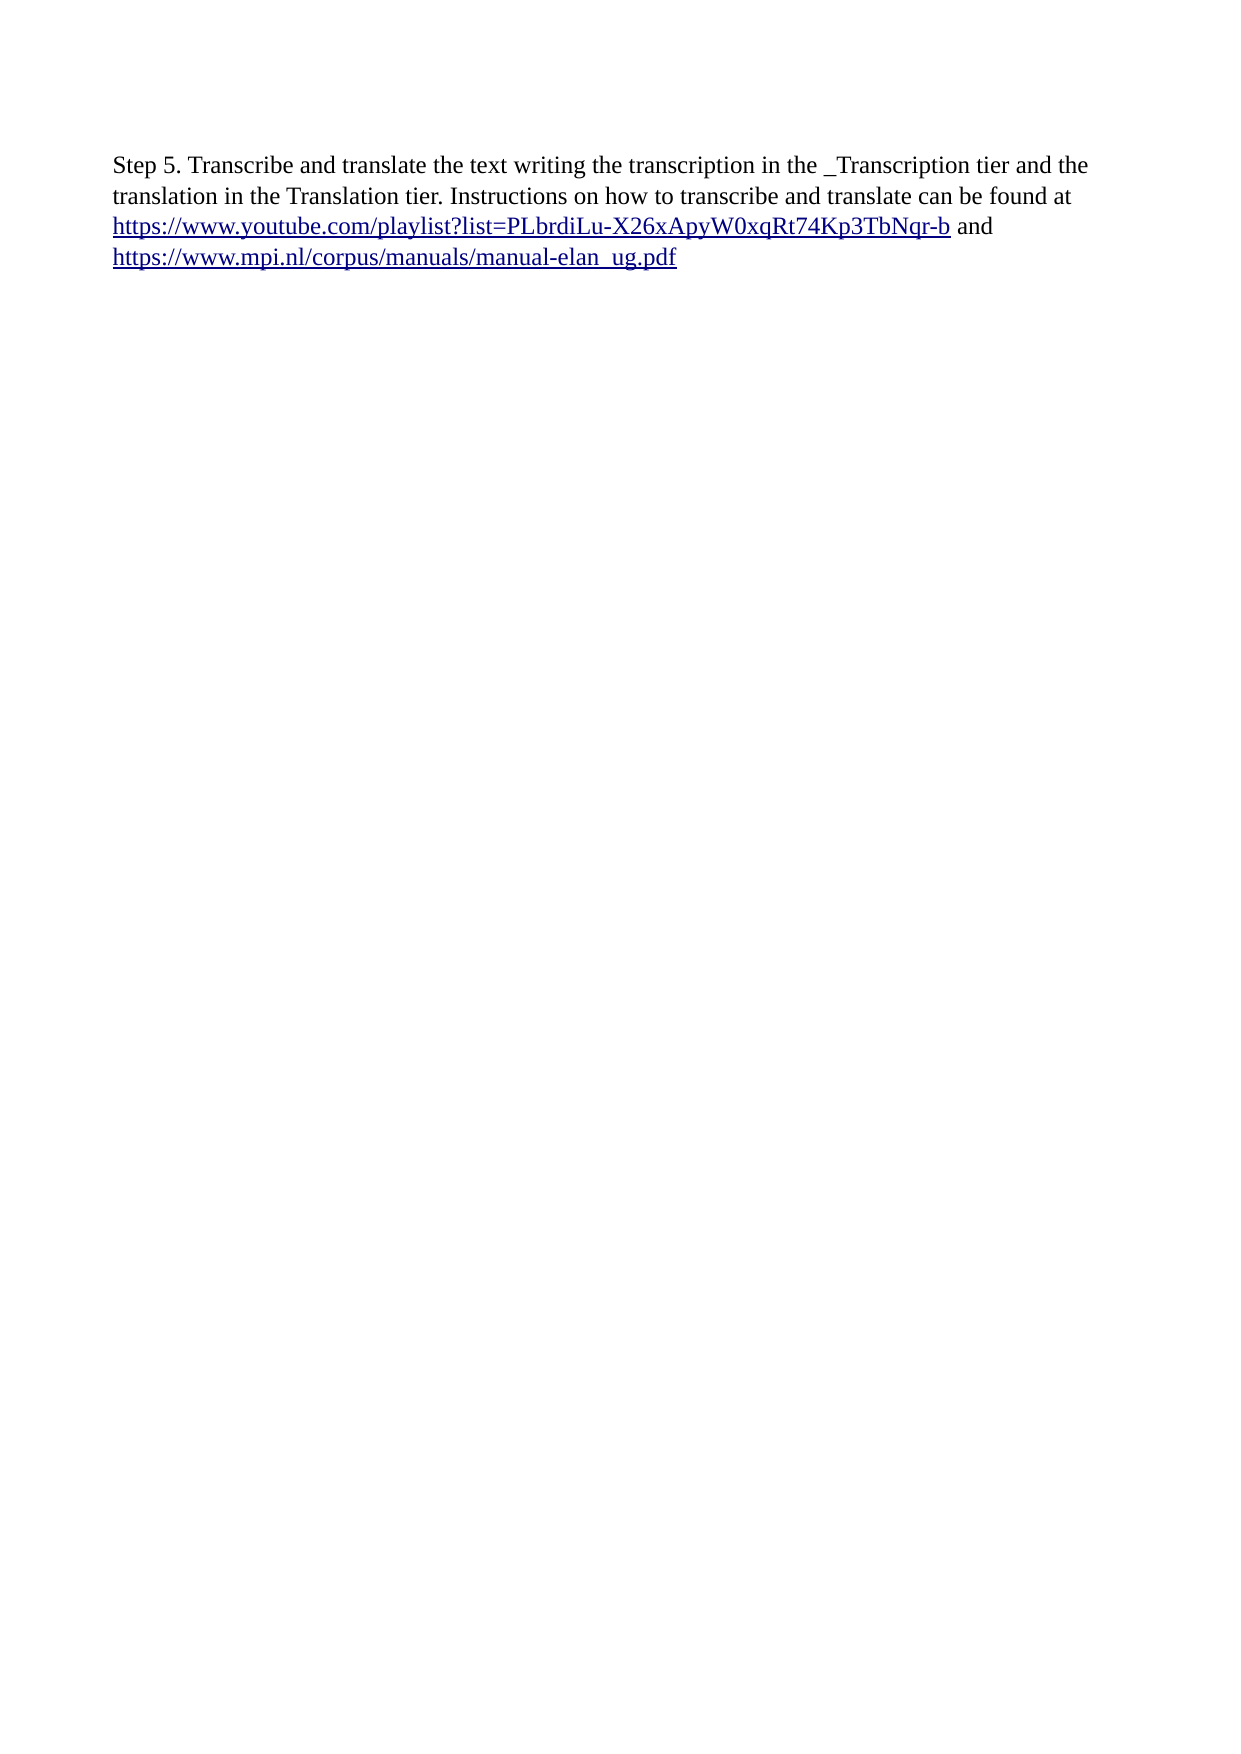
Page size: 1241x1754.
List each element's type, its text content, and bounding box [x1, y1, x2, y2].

text Step 5. Transcribe and translate the text writing the transcription in the _Transcription tier and the translation in the Translation tier. Instructions on how to transcribe and translate can be found at https://www.youtube.com/playlist?list=PLbrdiLu-X26xApyW0xqRt74Kp3TbNqr-b and https://www.mpi.nl/corpus/manuals/manual-elan_ug.pdf [112, 150, 1128, 271]
